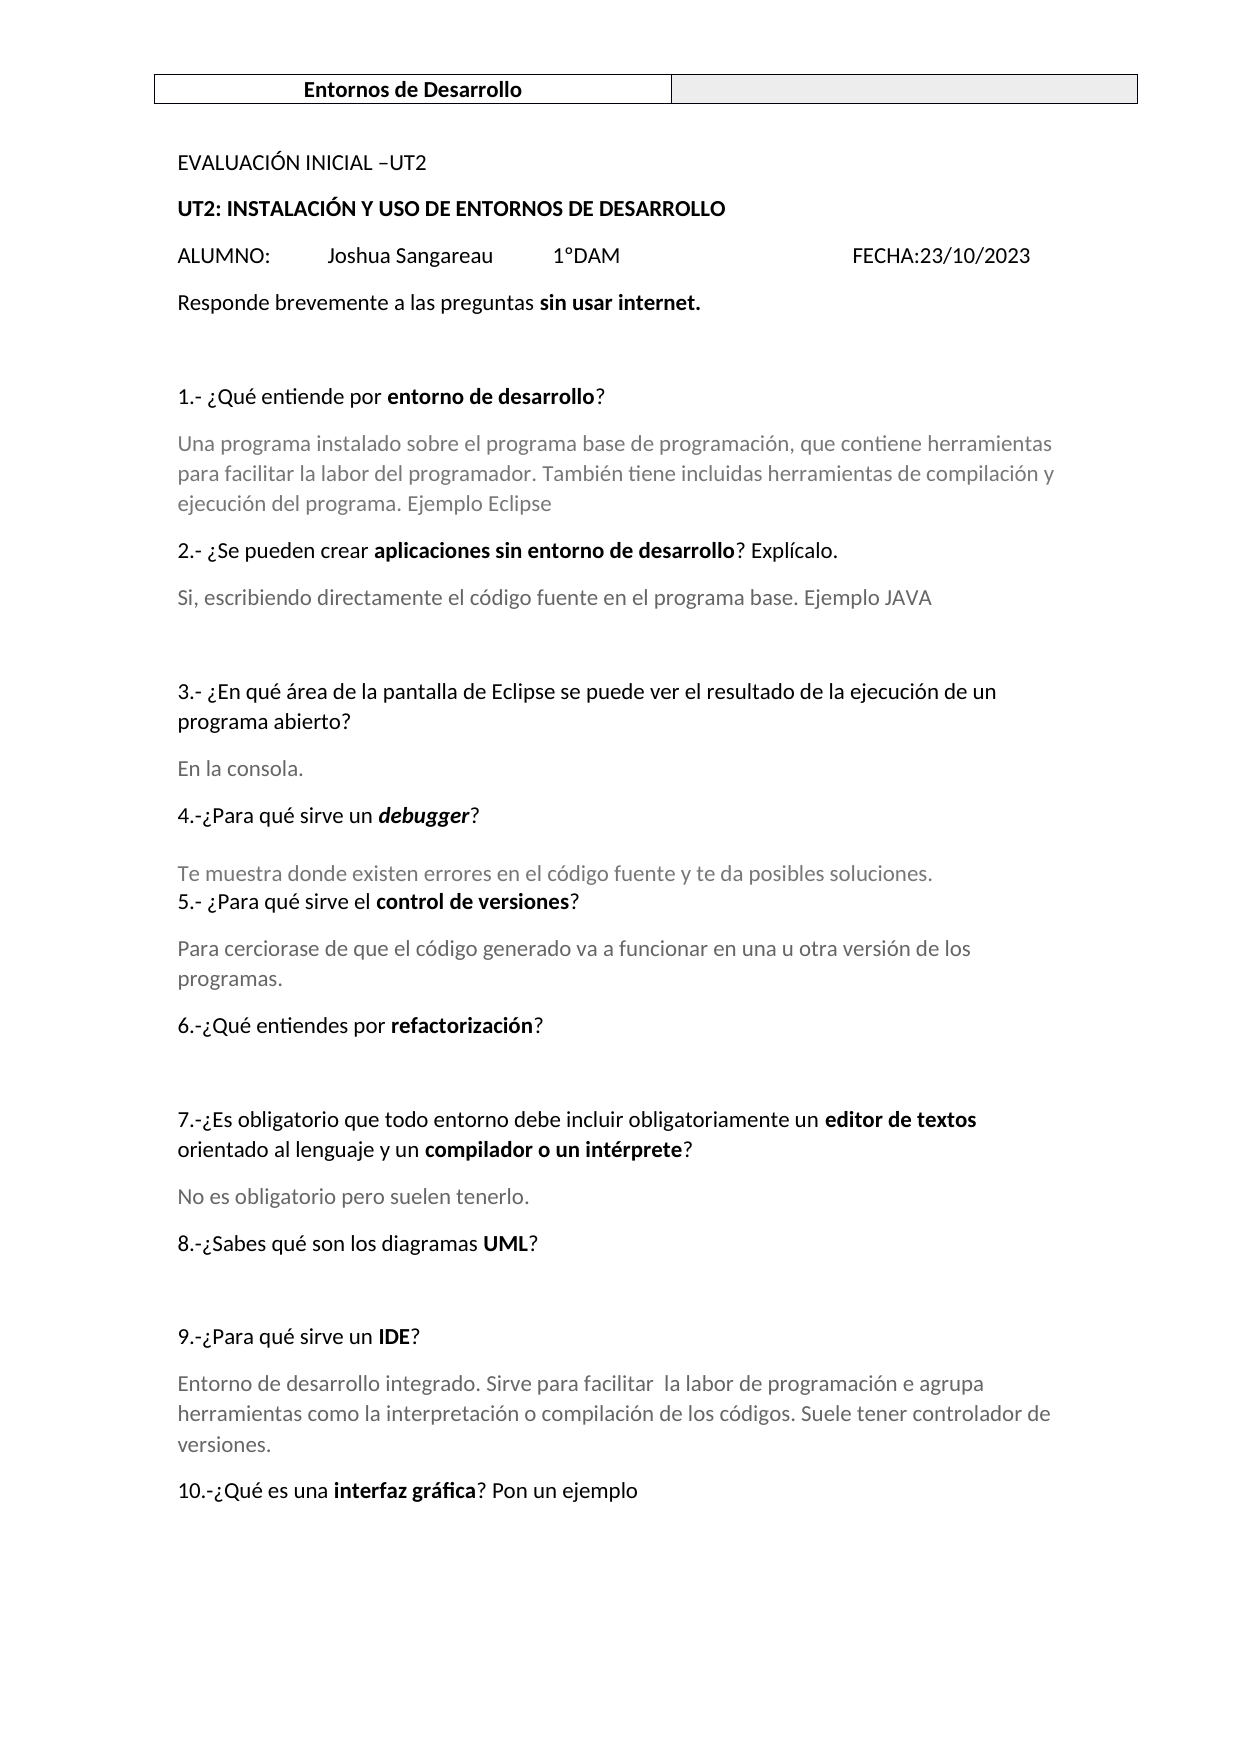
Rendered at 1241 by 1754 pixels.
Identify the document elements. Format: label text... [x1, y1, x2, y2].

text 4.-¿Para qué sirve un debugger? [177, 801, 1063, 829]
text 9.-¿Para qué sirve un IDE? [177, 1322, 1063, 1351]
text No es obligatorio pero suelen tenerlo. [177, 1182, 1063, 1210]
text En la consola. [177, 754, 1063, 782]
text Responde brevemente a las preguntas sin usar internet. [177, 288, 1063, 316]
text Para cerciorase de que el código generado va a funcionar en una u otra versión de los programas. [177, 934, 1063, 992]
text Entorno de desarrollo integrado. Sirve para facilitar la labor de programación e agrupa herramientas como la interpretación o compilación de los códigos. Suele tener controlador de versiones. [177, 1369, 1063, 1458]
text 7.-¿Es obligatorio que todo entorno debe incluir obligatoriamente un editor de textos orientado al lenguaje y un compilador o un intérprete? [177, 1105, 1063, 1163]
text ALUMNO: Joshua Sangareau 1ºDAM FECHA:23/10/2023 [177, 241, 1063, 269]
text 10.-¿Qué es una interfaz gráfica? Pon un ejemplo [177, 1477, 1063, 1505]
text 8.-¿Sabes qué son los diagramas UML? [177, 1229, 1063, 1257]
text EVALUACIÓN INICIAL –UT2 [177, 148, 1063, 176]
text Una programa instalado sobre el programa base de programación, que contiene herramientas para facilitar la labor del programador. También tiene incluidas herramientas de compilación y ejecución del programa. Ejemplo Eclipse [177, 429, 1063, 517]
text 6.-¿Qué entiendes por refactorización? [177, 1011, 1063, 1039]
text 2.- ¿Se pueden crear aplicaciones sin entorno de desarrollo? Explícalo. [177, 536, 1063, 564]
text Te muestra donde existen errores en el código fuente y te da posibles soluciones. [177, 859, 1063, 887]
text UT2: INSTALACIÓN Y USO DE ENTORNOS DE DESARROLLO [177, 194, 1063, 222]
text 3.- ¿En qué área de la pantalla de Eclipse se puede ver el resultado de la ejecución de un programa abierto? [177, 677, 1063, 735]
text 1.- ¿Qué entiende por entorno de desarrollo? [177, 382, 1063, 410]
text Si, escribiendo directamente el código fuente en el programa base. Ejemplo JAVA [177, 583, 1063, 611]
text 5.- ¿Para qué sirve el control de versiones? [177, 887, 1063, 915]
